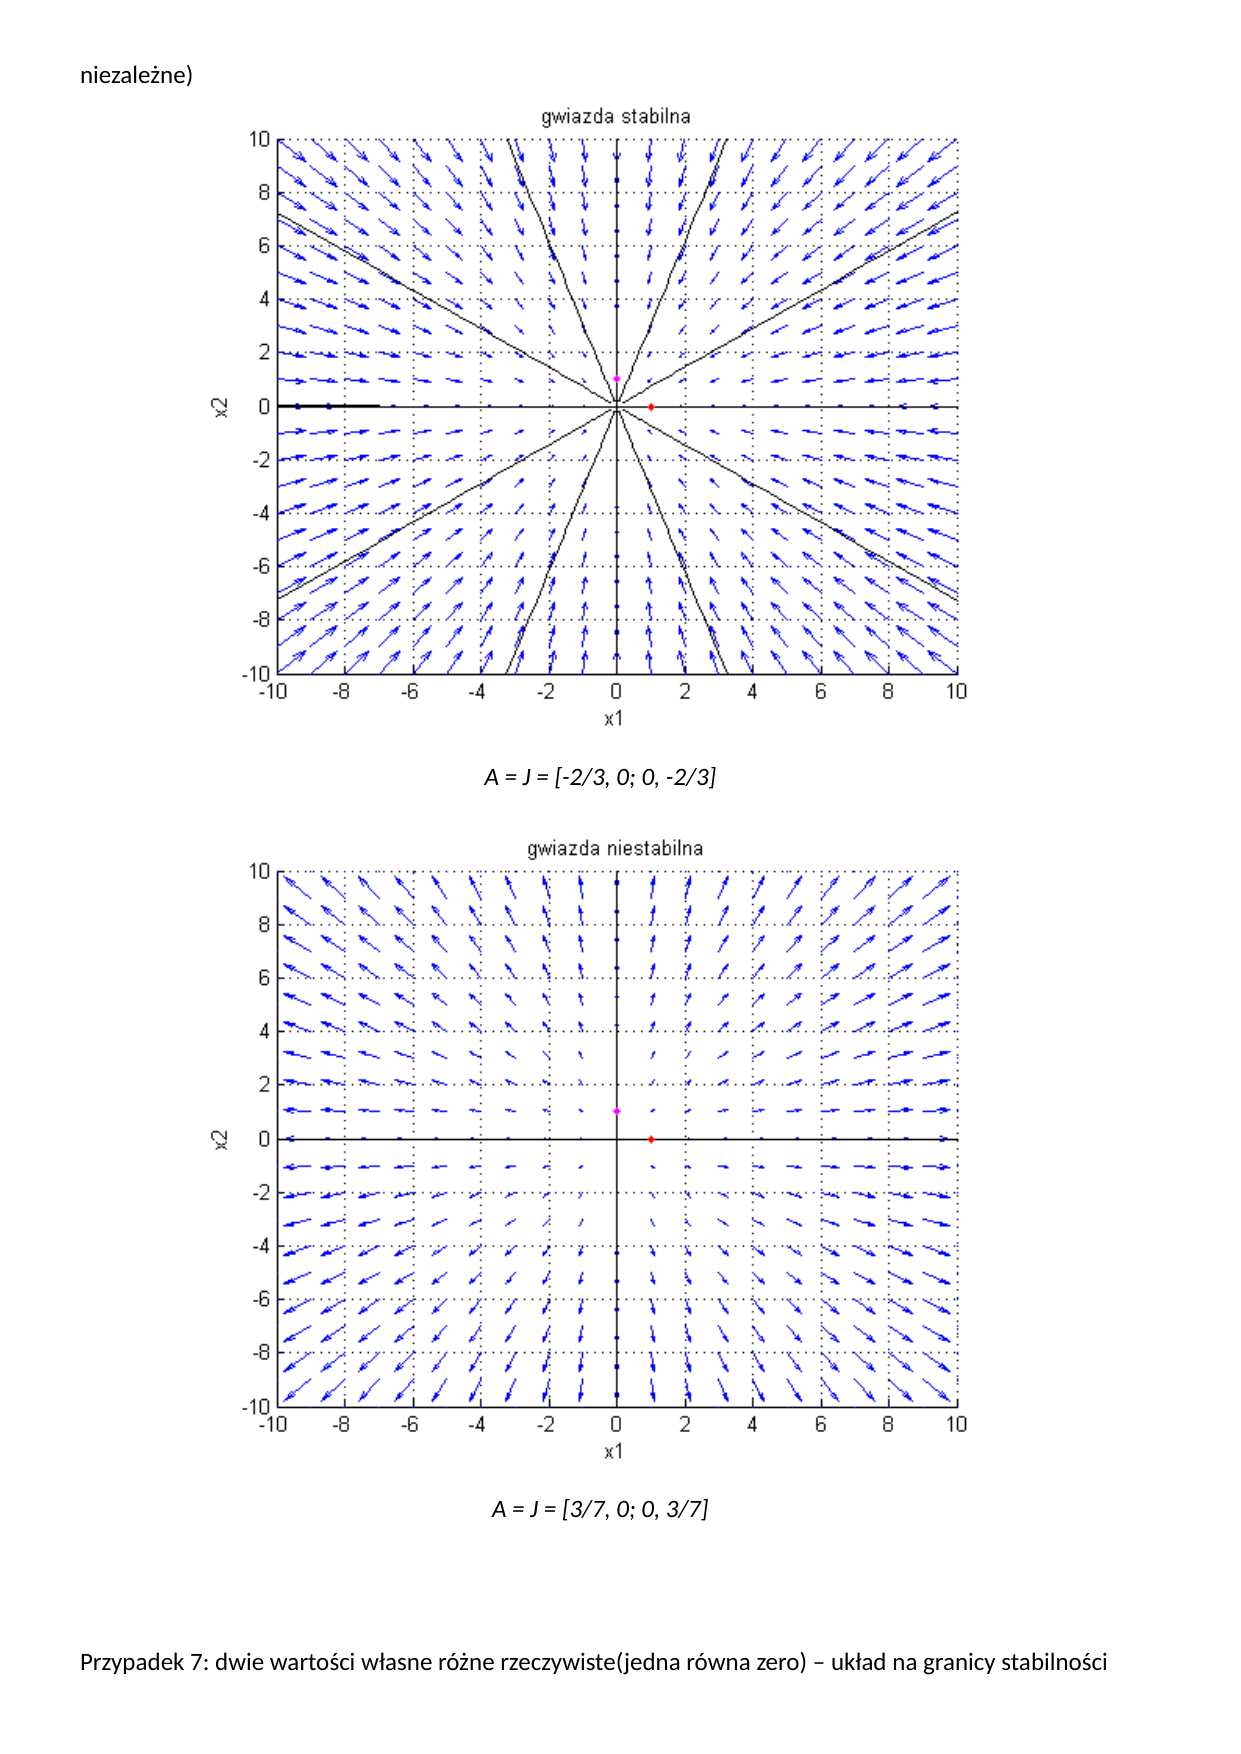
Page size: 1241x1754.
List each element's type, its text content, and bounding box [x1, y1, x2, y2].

text niezależne) [80, 59, 1123, 89]
picture [163, 822, 1040, 1479]
text Przypadek 7: dwie wartości własne różne rzeczywiste(jedna równa zero) – układ na granicy stabilności [80, 1646, 1123, 1677]
text A = J = [-2/3, 0; 0, -2/3] [80, 761, 1123, 792]
text A = J = [3/7, 0; 0, 3/7] [80, 1493, 1123, 1524]
picture [163, 89, 1040, 746]
